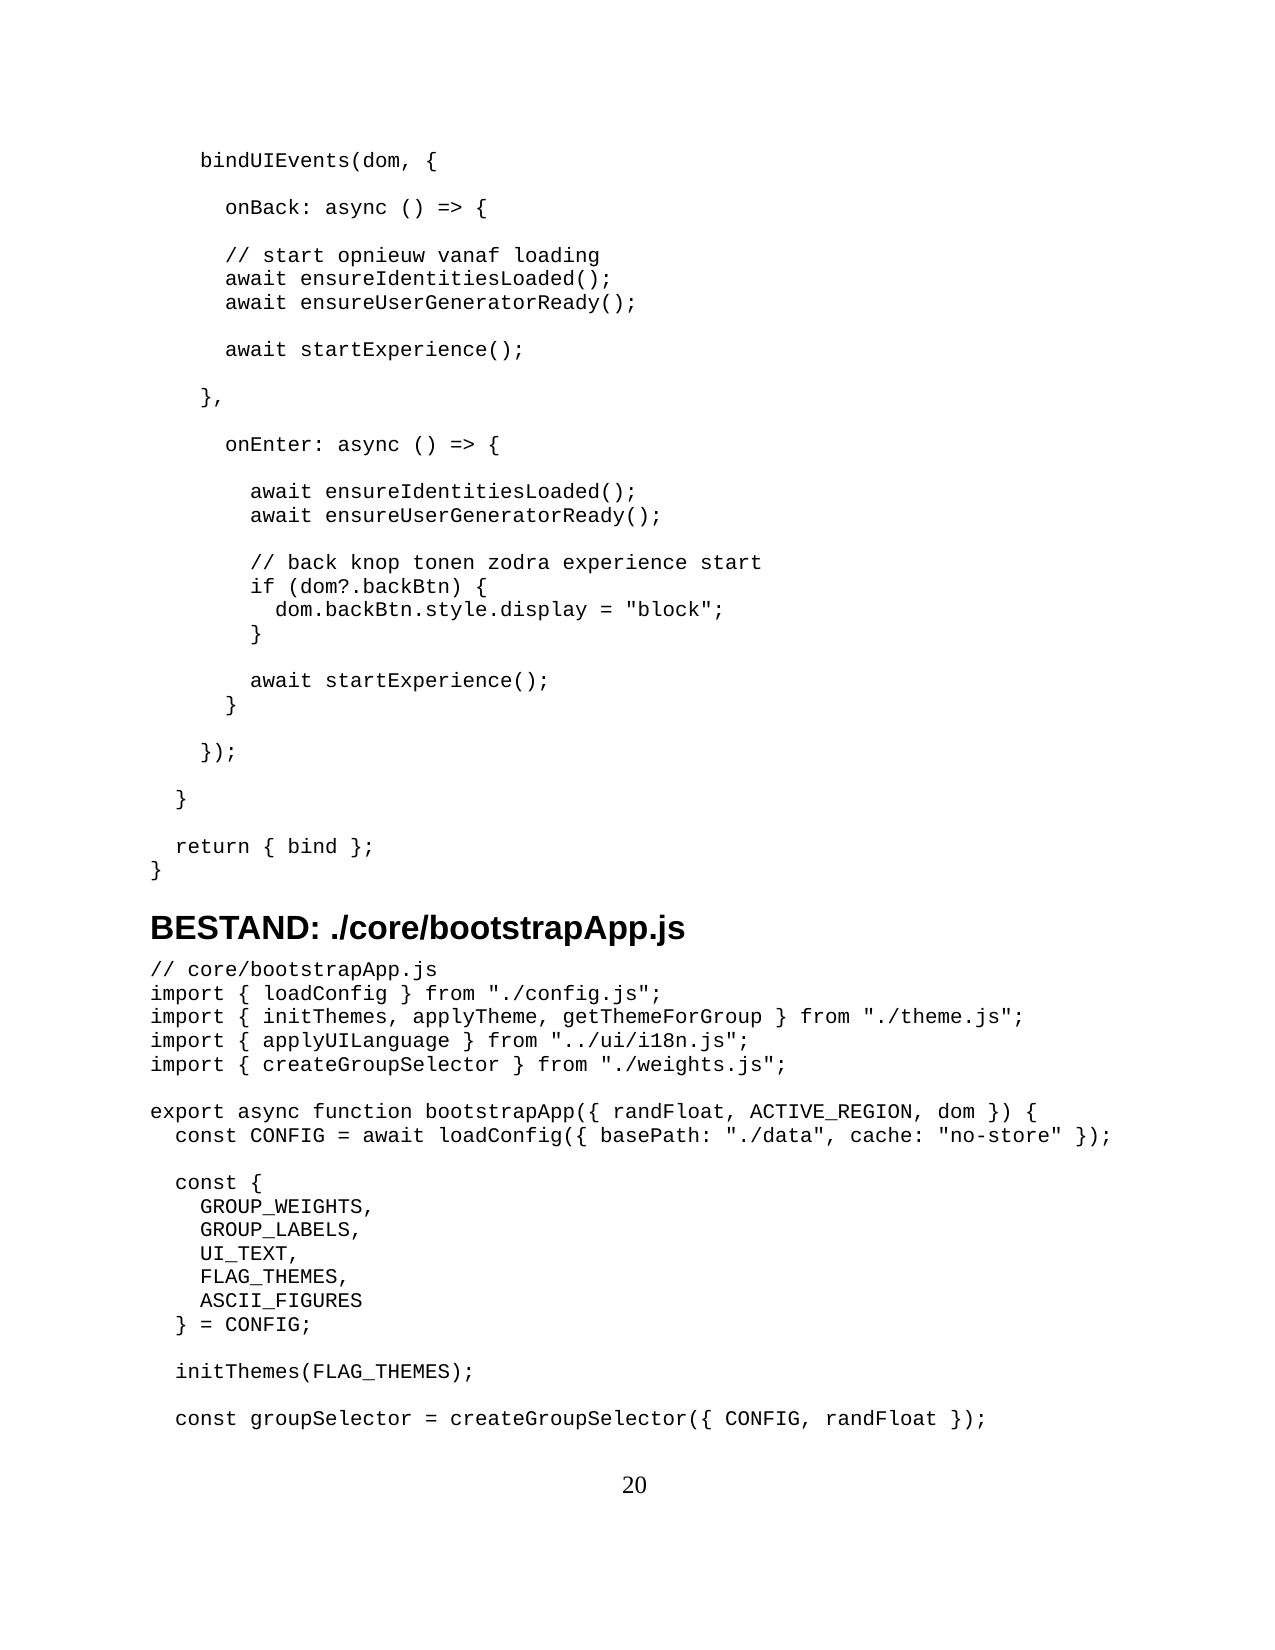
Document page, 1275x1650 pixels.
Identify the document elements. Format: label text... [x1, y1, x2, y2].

text await ensureIdentitiesLoaded(); [150, 481, 1125, 505]
text // back knop tonen zodra experience start [150, 552, 1125, 576]
text FLAG_THEMES, [150, 1267, 1125, 1290]
text // core/bootstrapApp.js [150, 959, 1125, 983]
text onEnter: async () => { [150, 434, 1125, 457]
text } [150, 859, 1125, 883]
text await ensureUserGeneratorReady(); [150, 505, 1125, 528]
text import { applyUILanguage } from "../ui/i18n.js"; [150, 1030, 1125, 1054]
text } = CONFIG; [150, 1314, 1125, 1337]
text UI_TEXT, [150, 1243, 1125, 1267]
text } [150, 623, 1125, 647]
text GROUP_LABELS, [150, 1219, 1125, 1243]
text const groupSelector = createGroupSelector({ CONFIG, randFloat }); [150, 1408, 1125, 1432]
text import { initThemes, applyTheme, getThemeForGroup } from "./theme.js"; [150, 1006, 1125, 1030]
text await startExperience(); [150, 670, 1125, 694]
text import { createGroupSelector } from "./weights.js"; [150, 1054, 1125, 1077]
text await startExperience(); [150, 339, 1125, 363]
text if (dom?.backBtn) { [150, 576, 1125, 599]
text }); [150, 741, 1125, 765]
text const { [150, 1172, 1125, 1196]
text import { loadConfig } from "./config.js"; [150, 983, 1125, 1006]
text initThemes(FLAG_THEMES); [150, 1361, 1125, 1385]
text dom.backBtn.style.display = "block"; [150, 599, 1125, 623]
text } [150, 788, 1125, 812]
text return { bind }; [150, 836, 1125, 859]
text await ensureIdentitiesLoaded(); [150, 268, 1125, 292]
text } [150, 694, 1125, 717]
text // start opnieuw vanaf loading [150, 244, 1125, 268]
text await ensureUserGeneratorReady(); [150, 292, 1125, 316]
text onBack: async () => { [150, 197, 1125, 221]
subtitle BESTAND: ./core/bootstrapApp.js [150, 908, 1125, 947]
text GROUP_WEIGHTS, [150, 1196, 1125, 1219]
text const CONFIG = await loadConfig({ basePath: "./data", cache: "no-store" }); [150, 1125, 1125, 1148]
text ASCII_FIGURES [150, 1290, 1125, 1314]
text bindUIEvents(dom, { [150, 150, 1125, 174]
text }, [150, 386, 1125, 410]
text export async function bootstrapApp({ randFloat, ACTIVE_REGION, dom }) { [150, 1101, 1125, 1125]
